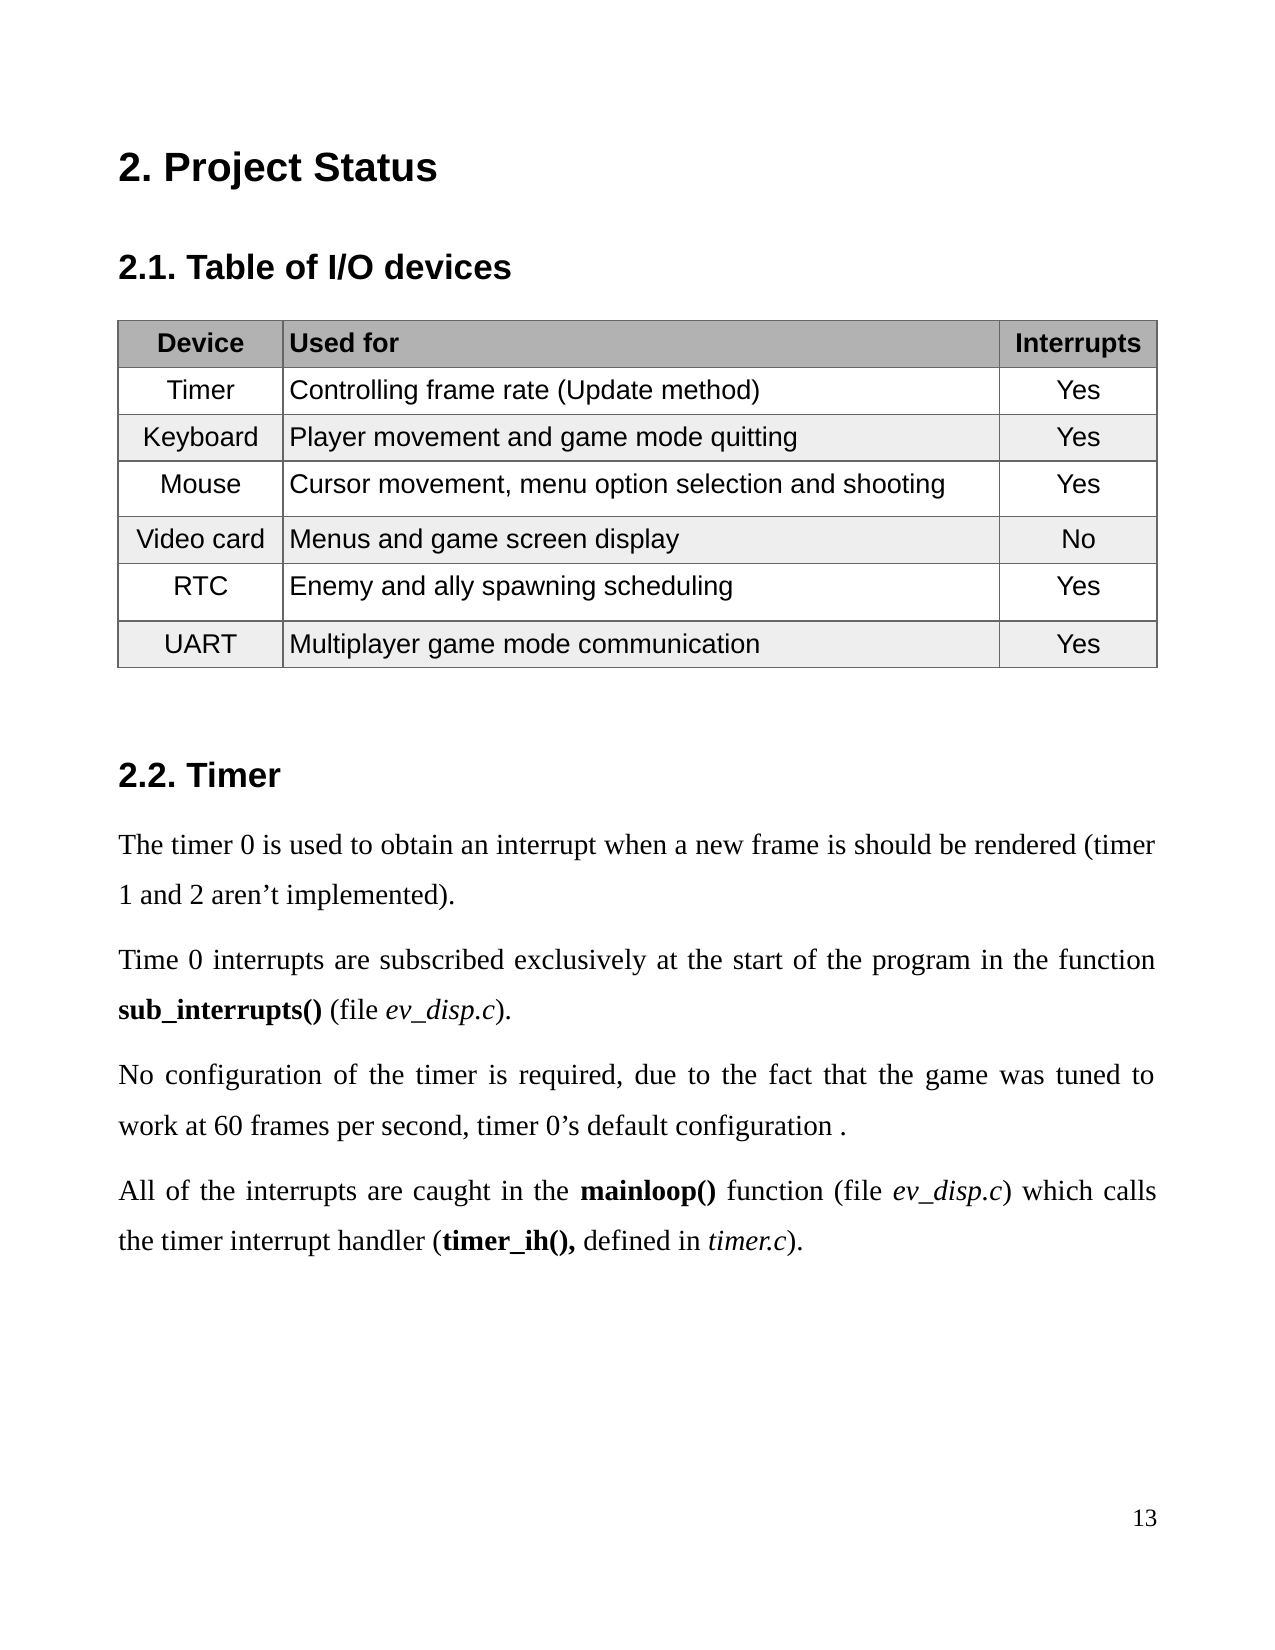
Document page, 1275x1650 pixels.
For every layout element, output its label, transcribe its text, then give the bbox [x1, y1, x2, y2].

table_cell Player movement and game mode quitting [284, 415, 999, 460]
table_cell Yes [1000, 622, 1156, 667]
table_cell Yes [1000, 564, 1156, 620]
table_cell Yes [1000, 415, 1156, 460]
text The timer 0 is used to obtain an interrupt when a new frame is should be rendered (timer 1 and 2 aren’t implemented). [118, 827, 1157, 911]
table_cell Yes [1000, 462, 1156, 516]
table_cell Keyboard [119, 415, 282, 460]
table_header Interrupts [1000, 321, 1156, 367]
table_cell Controlling frame rate (Update method) [284, 368, 999, 413]
text All of the interrupts are caught in the mainloop() function (file ev_disp.c) which calls the timer interrupt handler (timer_ih(), defined in timer.c). [118, 1173, 1157, 1256]
table_cell Cursor movement, menu option selection and shooting [284, 462, 999, 516]
subtitle 2.2. Timer [118, 754, 1157, 794]
table_cell Video card [119, 517, 282, 563]
table_header Used for [284, 321, 999, 367]
table_cell Timer [119, 368, 282, 413]
table_cell Enemy and ally spawning scheduling [284, 564, 999, 620]
subtitle 2.1. Table of I/O devices [118, 247, 1157, 287]
table_cell No [1000, 517, 1156, 563]
table_cell Yes [1000, 368, 1156, 413]
table_cell UART [119, 622, 282, 667]
table_header Device [119, 321, 282, 367]
table_cell Mouse [119, 462, 282, 516]
table_cell RTC [119, 564, 282, 620]
table_cell Menus and game screen display [284, 517, 999, 563]
text No configuration of the timer is required, due to the fact that the game was tuned to work at 60 frames per second, timer 0’s default configuration . [118, 1057, 1157, 1141]
subtitle 2. Project Status [118, 143, 1157, 190]
text Time 0 interrupts are subscribed exclusively at the start of the program in the function sub_interrupts() (file ev_disp.c). [118, 942, 1157, 1026]
table_cell Multiplayer game mode communication [284, 622, 999, 667]
